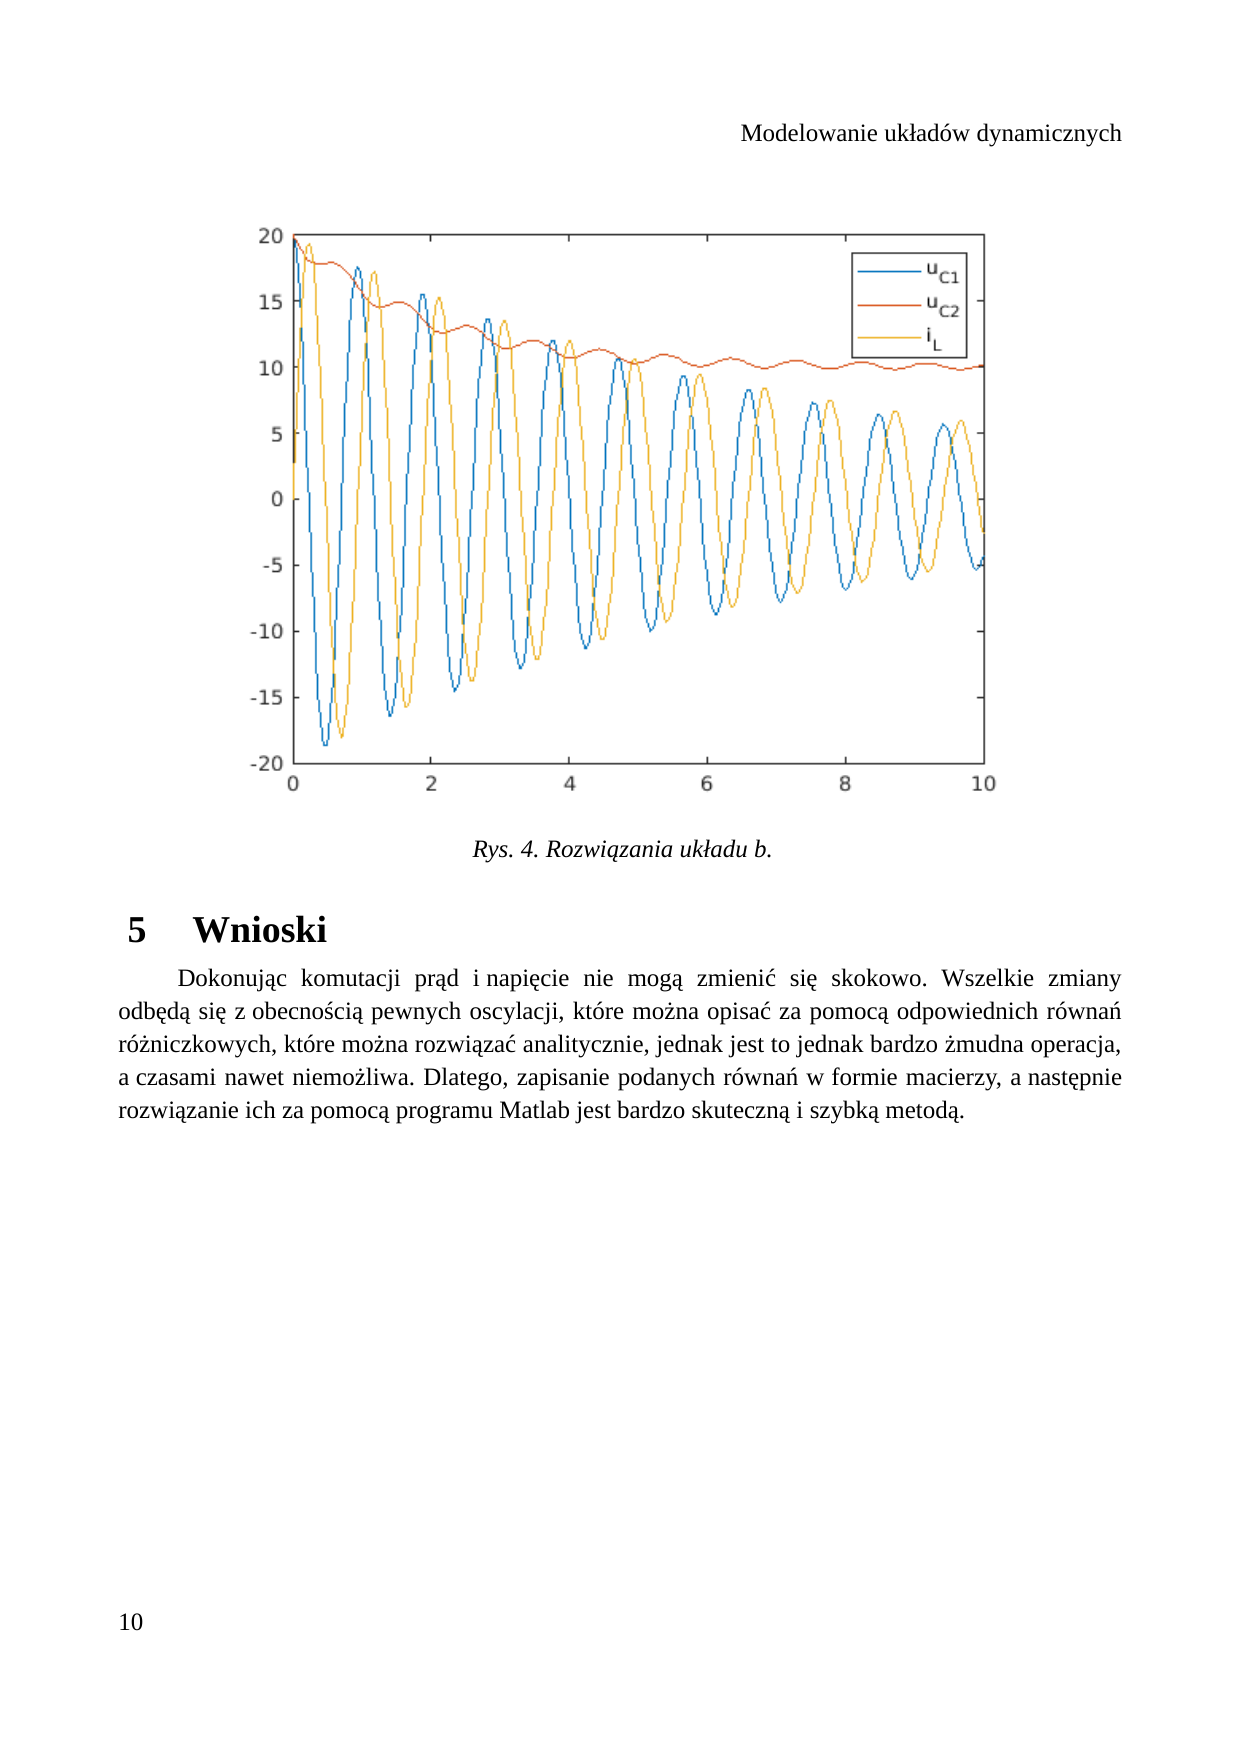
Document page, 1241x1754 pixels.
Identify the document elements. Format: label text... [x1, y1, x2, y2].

text Rys. 4. Rozwiązania układu b. [177, 834, 1068, 863]
subtitle Wnioski [118, 907, 1122, 950]
text Dokonując komutacji prąd i napięcie nie mogą zmienić się skokowo. Wszelkie zmiany odbędą się z obecnością pewnych oscylacji, które można opisać za pomocą odpowiednich równań różniczkowych, które można rozwiązać analitycznie, jednak jest to jednak bardzo żmudna operacja, a czasami nawet niemożliwa. Dlatego, zapisanie podanych równań w formie macierzy, a następnie rozwiązanie ich za pomocą programu Matlab jest bardzo skuteczną i szybką metodą. [118, 963, 1122, 1124]
picture [177, 188, 1068, 834]
